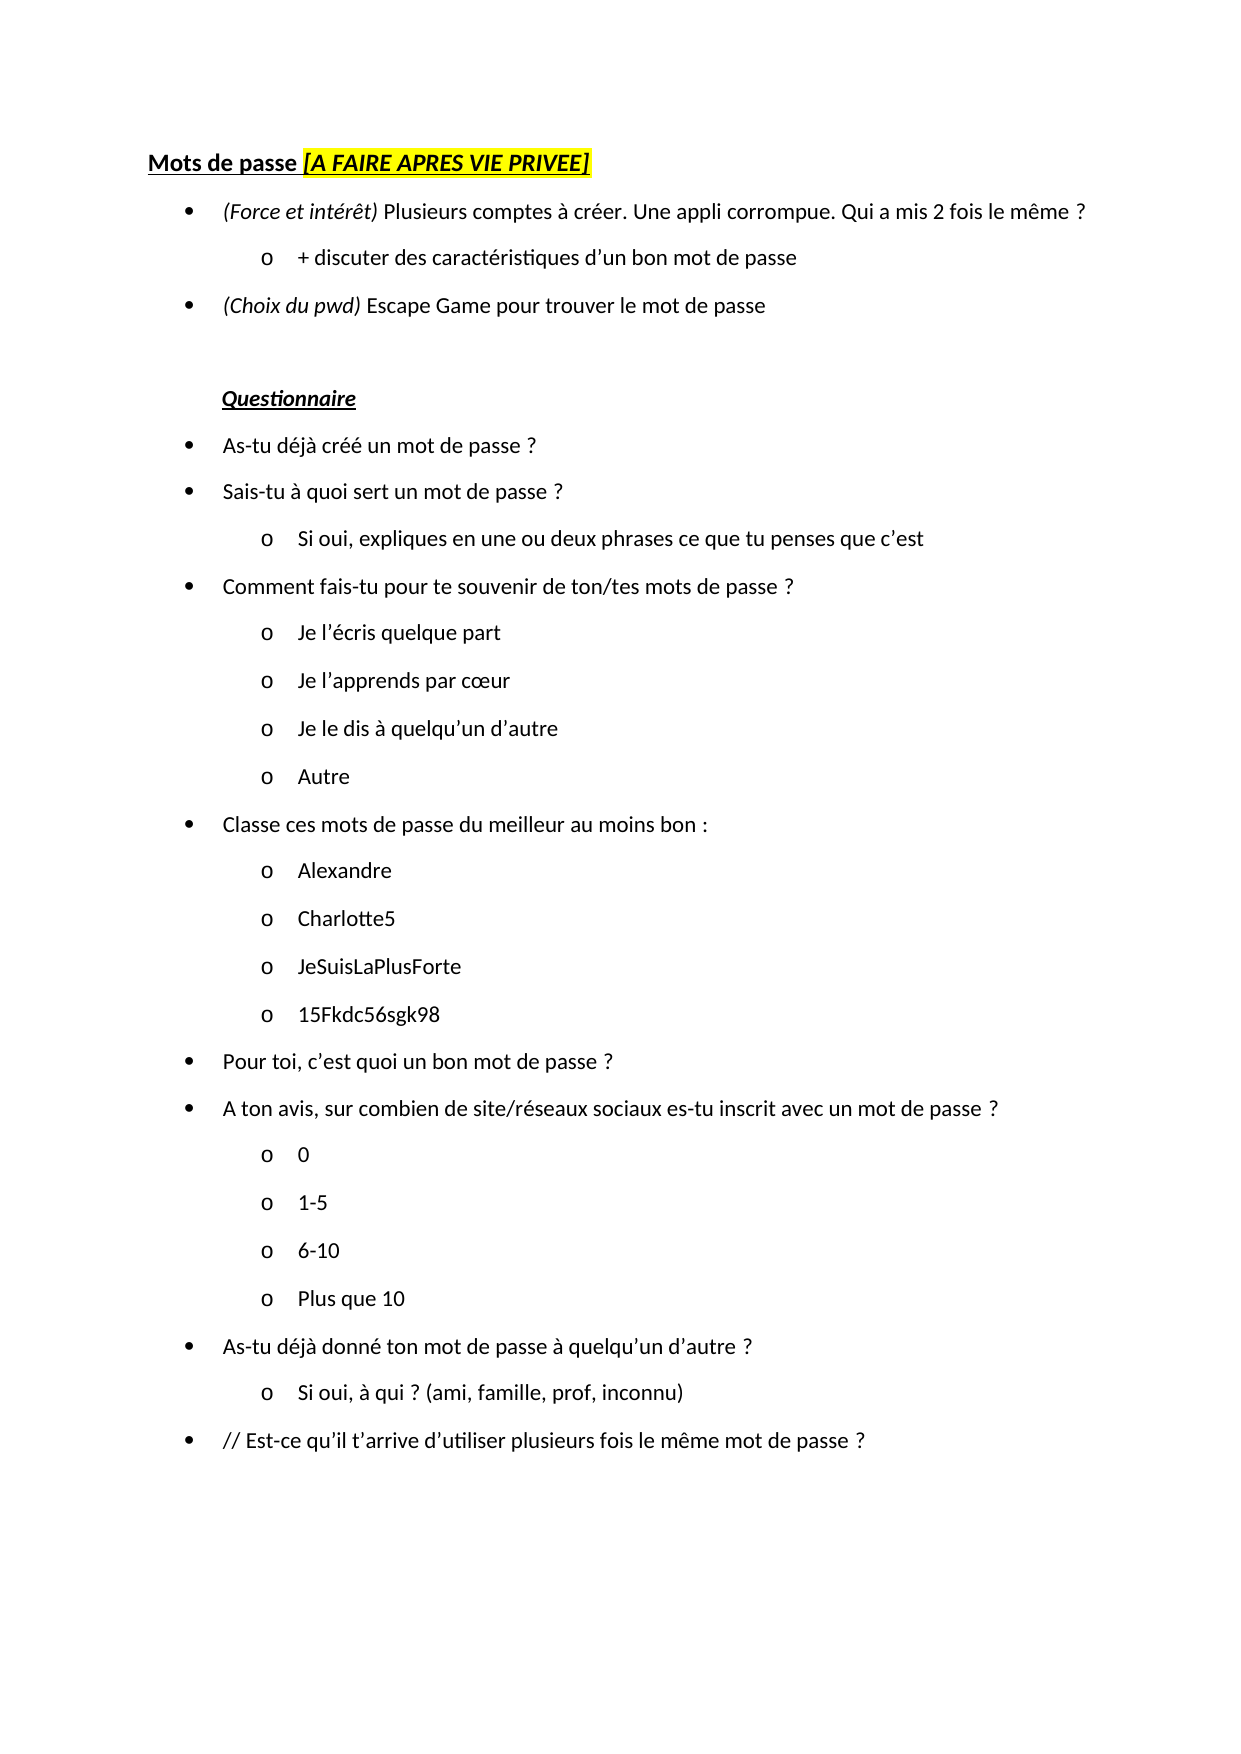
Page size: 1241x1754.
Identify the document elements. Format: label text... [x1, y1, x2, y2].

list Classe ces mots de passe du meilleur au moins bon : [185, 810, 1093, 838]
list + discuter des caractéristiques d’un bon mot de passe [260, 243, 1093, 273]
list Comment fais-tu pour te souvenir de ton/tes mots de passe ? [185, 572, 1093, 600]
text Mots de passe [A FAIRE APRES VIE PRIVEE] [148, 148, 1093, 178]
list Je le dis à quelqu’un d’autre [260, 714, 1093, 743]
list 0 [260, 1141, 1093, 1170]
list As-tu déjà donné ton mot de passe à quelqu’un d’autre ? [185, 1332, 1093, 1360]
list Je l’apprends par cœur [260, 666, 1093, 695]
text Questionnaire [221, 384, 1093, 412]
list Je l’écris quelque part [260, 618, 1093, 648]
list A ton avis, sur combien de site/réseaux sociaux es-tu inscrit avec un mot de passe ? [185, 1094, 1093, 1122]
list Sais-tu à quoi sert un mot de passe ? [185, 477, 1093, 506]
list JeSuisLaPlusForte [260, 952, 1093, 981]
list 15Fkdc56sgk98 [260, 1000, 1093, 1029]
list Plus que 10 [260, 1284, 1093, 1313]
list // Est-ce qu’il t’arrive d’utiliser plusieurs fois le même mot de passe ? [185, 1426, 1093, 1454]
list 1-5 [260, 1188, 1093, 1218]
list Pour toi, c’est quoi un bon mot de passe ? [185, 1047, 1093, 1076]
list Autre [260, 762, 1093, 791]
list Alexandre [260, 856, 1093, 885]
list As-tu déjà créé un mot de passe ? [185, 431, 1093, 459]
list Si oui, à qui ? (ami, famille, prof, inconnu) [260, 1378, 1093, 1408]
list (Force et intérêt) Plusieurs comptes à créer. Une appli corrompue. Qui a mis 2 fois le même ? [185, 197, 1093, 225]
list Charlotte5 [260, 904, 1093, 933]
list Si oui, expliques en une ou deux phrases ce que tu penses que c’est [260, 524, 1093, 553]
list 6-10 [260, 1236, 1093, 1265]
list (Choix du pwd) Escape Game pour trouver le mot de passe [185, 291, 1093, 319]
